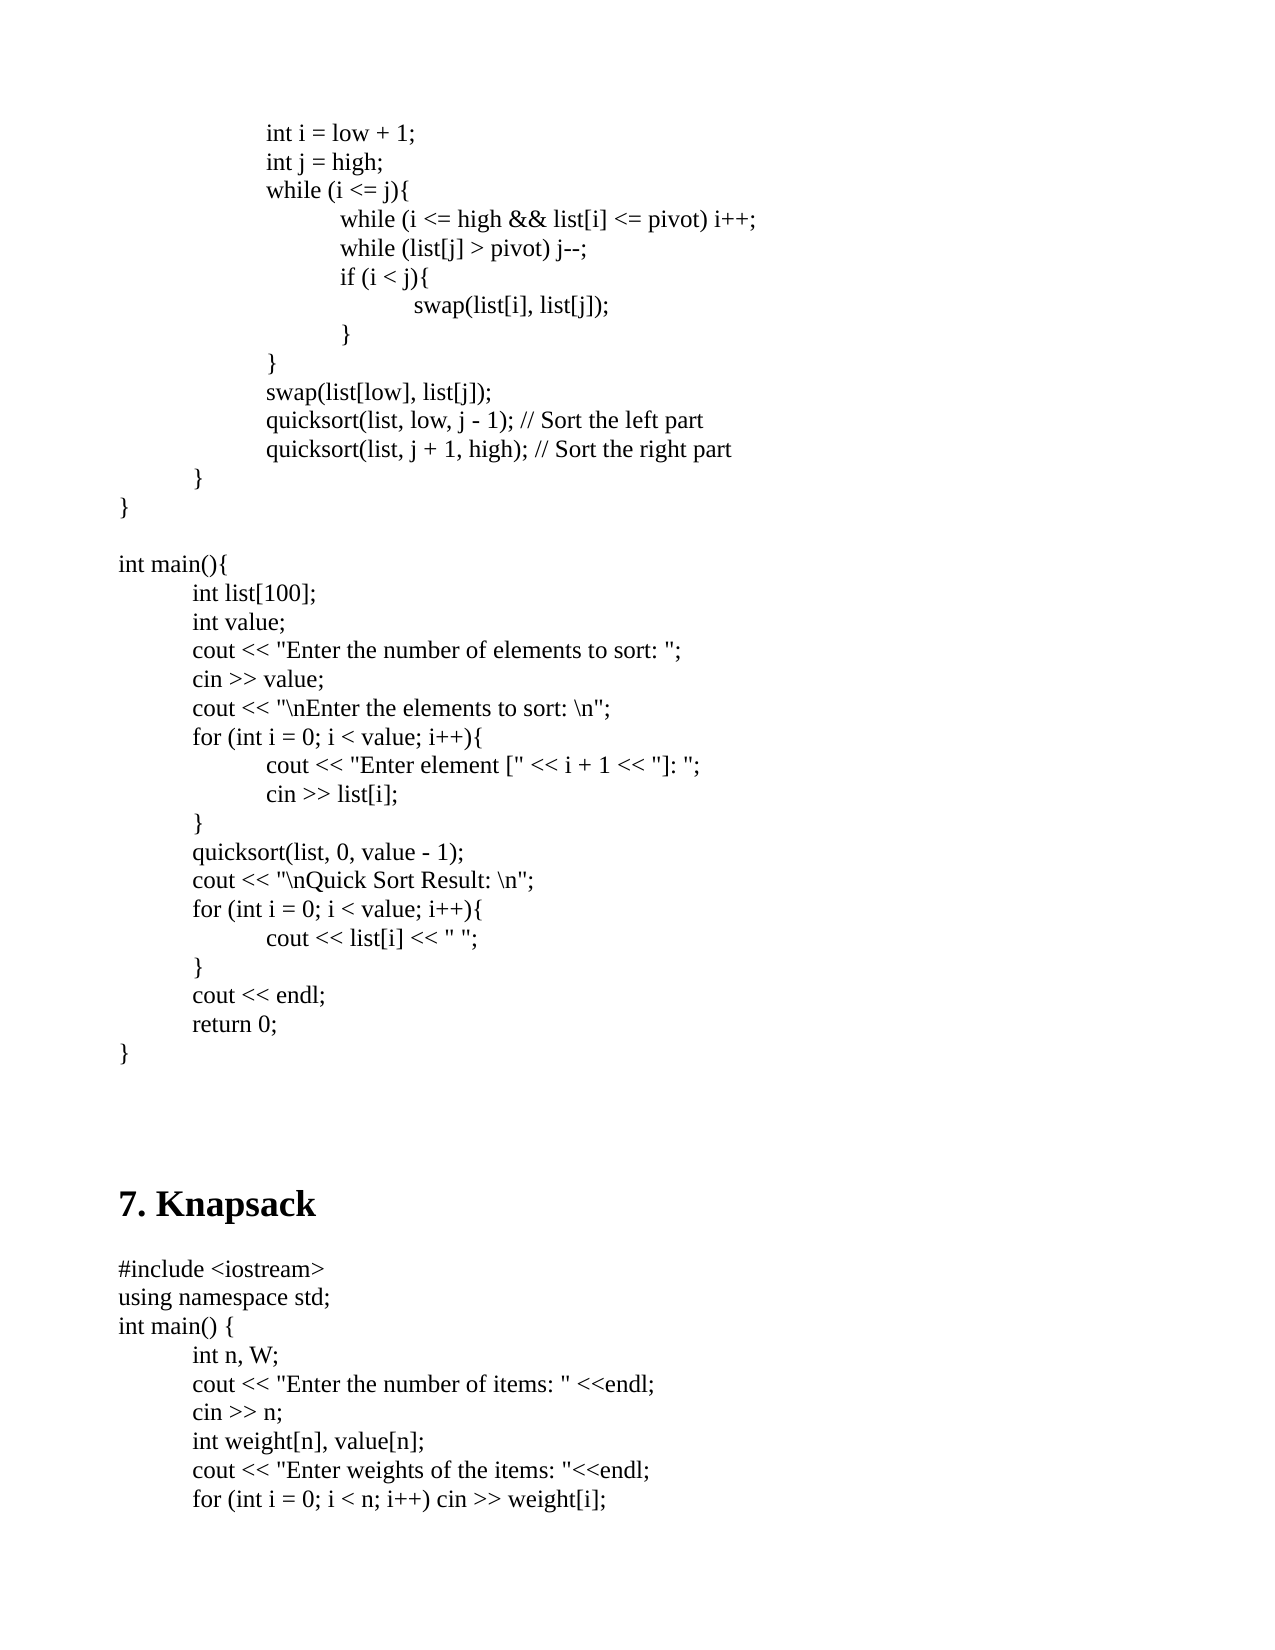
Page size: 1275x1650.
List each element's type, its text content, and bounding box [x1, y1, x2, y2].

text int list[100]; [118, 578, 1157, 607]
text int i = low + 1; [118, 118, 1157, 147]
text cout << "\nQuick Sort Result: \n"; [118, 866, 1157, 894]
text for (int i = 0; i < value; i++){ [118, 722, 1157, 751]
text swap(list[i], list[j]); [118, 291, 1157, 319]
text int value; [118, 607, 1157, 636]
text int j = high; [118, 147, 1157, 176]
text while (i <= high && list[i] <= pivot) i++; [118, 204, 1157, 233]
text cout << "Enter the number of elements to sort: "; [118, 636, 1157, 664]
text quicksort(list, 0, value - 1); [118, 837, 1157, 866]
text quicksort(list, low, j - 1); // Sort the left part [118, 406, 1157, 434]
text cin >> value; [118, 664, 1157, 693]
text cout << "Enter the number of items: " <<endl; [118, 1369, 1157, 1397]
text } [118, 463, 1157, 492]
text } [118, 348, 1157, 377]
text cin >> list[i]; [118, 779, 1157, 808]
text } [118, 1038, 1157, 1067]
text cout << "\nEnter the elements to sort: \n"; [118, 693, 1157, 722]
text using namespace std; [118, 1282, 1157, 1311]
text while (list[j] > pivot) j--; [118, 233, 1157, 262]
text int n, W; [118, 1340, 1157, 1369]
text cout << "Enter weights of the items: "<<endl; [118, 1455, 1157, 1484]
text } [118, 808, 1157, 837]
text cin >> n; [118, 1397, 1157, 1426]
text cout << list[i] << " "; [118, 923, 1157, 952]
text 7. Knapsack [118, 1182, 1157, 1225]
text } [118, 492, 1157, 521]
text int main() { [118, 1311, 1157, 1340]
text for (int i = 0; i < n; i++) cin >> weight[i]; [118, 1484, 1157, 1512]
text return 0; [118, 1009, 1157, 1038]
text swap(list[low], list[j]); [118, 377, 1157, 406]
text cout << "Enter element [" << i + 1 << "]: "; [118, 751, 1157, 779]
text #include <iostream> [118, 1254, 1157, 1282]
text quicksort(list, j + 1, high); // Sort the right part [118, 434, 1157, 463]
text int main(){ [118, 549, 1157, 578]
text while (i <= j){ [118, 176, 1157, 204]
text for (int i = 0; i < value; i++){ [118, 894, 1157, 923]
text } [118, 319, 1157, 348]
text cout << endl; [118, 981, 1157, 1009]
text } [118, 952, 1157, 981]
text int weight[n], value[n]; [118, 1426, 1157, 1455]
text if (i < j){ [118, 262, 1157, 291]
